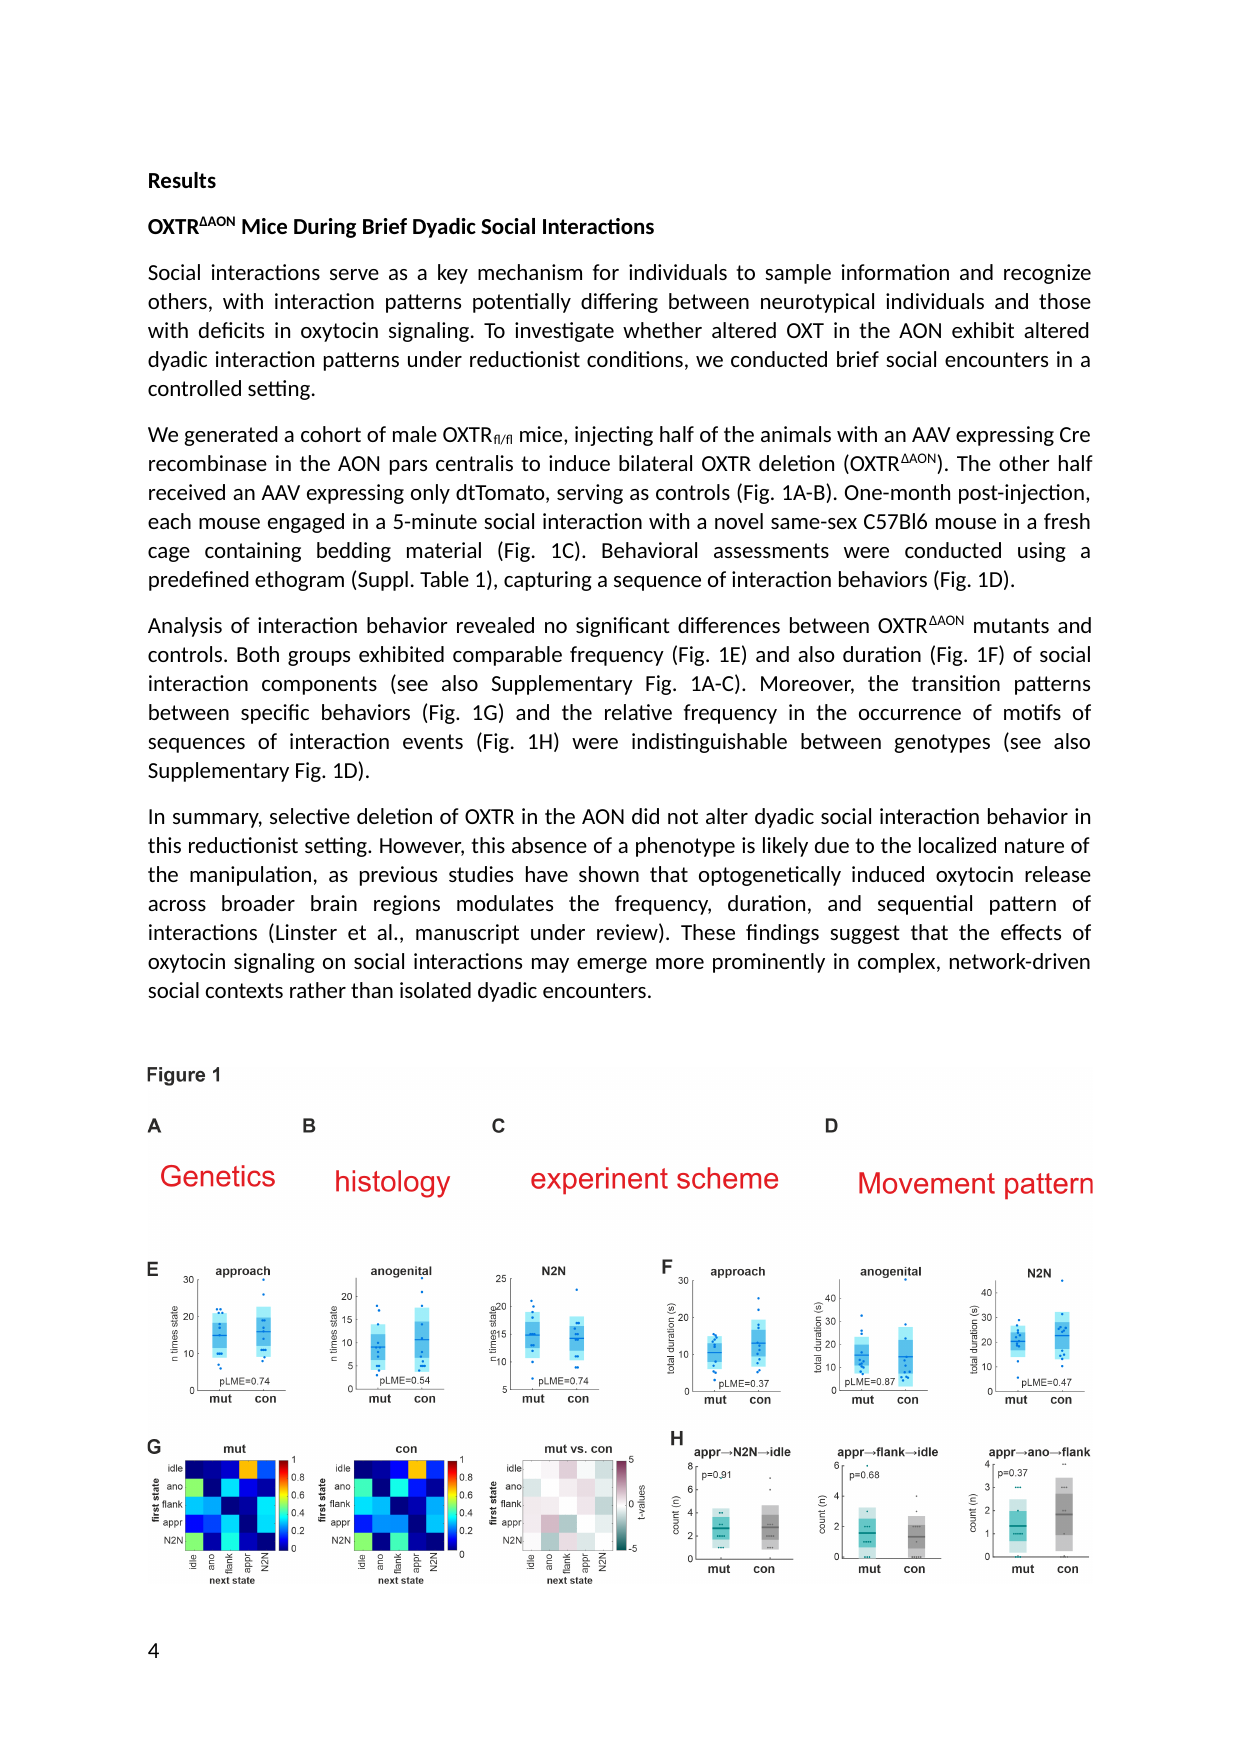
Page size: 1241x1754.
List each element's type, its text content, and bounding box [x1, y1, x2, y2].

text Social interactions serve as a key mechanism for individuals to sample information and recognize others, with interaction patterns potentially differing between neurotypical individuals and those with deficits in oxytocin signaling. To investigate whether altered OXT in the AON exhibit altered dyadic interaction patterns under reductionist conditions, we conducted brief social encounters in a controlled setting. [148, 258, 1093, 402]
text We generated a cohort of male OXTRfl/fl mice, injecting half of the animals with an AAV expressing Cre recombinase in the AON pars centralis to induce bilateral OXTR deletion (OXTRΔAON). The other half received an AAV expressing only dtTomato, serving as controls (Fig. 1A-B). One-month post-injection, each mouse engaged in a 5-minute social interaction with a novel same-sex C57Bl6 mouse in a fresh cage containing bedding material (Fig. 1C). Behavioral assessments were conducted using a predefined ethogram (Suppl. Table 1), capturing a sequence of interaction behaviors (Fig. 1D). [148, 420, 1093, 593]
text Results [148, 166, 1093, 194]
text OXTRΔAON Mice During Brief Dyadic Social Interactions [148, 212, 1093, 240]
text Analysis of interaction behavior revealed no significant differences between OXTRΔAON mutants and controls. Both groups exhibited comparable frequency (Fig. 1E) and also duration (Fig. 1F) of social interaction components (see also Supplementary Fig. 1A-C). Moreover, the transition patterns between specific behaviors (Fig. 1G) and the relative frequency in the occurrence of motifs of sequences of interaction events (Fig. 1H) were indistinguishable between genotypes (see also Supplementary Fig. 1D). [148, 611, 1093, 784]
text In summary, selective deletion of OXTR in the AON did not alter dyadic social interaction behavior in this reductionist setting. However, this absence of a phenotype is likely due to the localized nature of the manipulation, as previous studies have shown that optogenetically induced oxytocin release across broader brain regions modulates the frequency, duration, and sequential pattern of interactions (Linster et al., manuscript under review). These findings suggest that the effects of oxytocin signaling on social interactions may emerge more prominently in complex, network-driven social contexts rather than isolated dyadic encounters. [148, 802, 1093, 1004]
